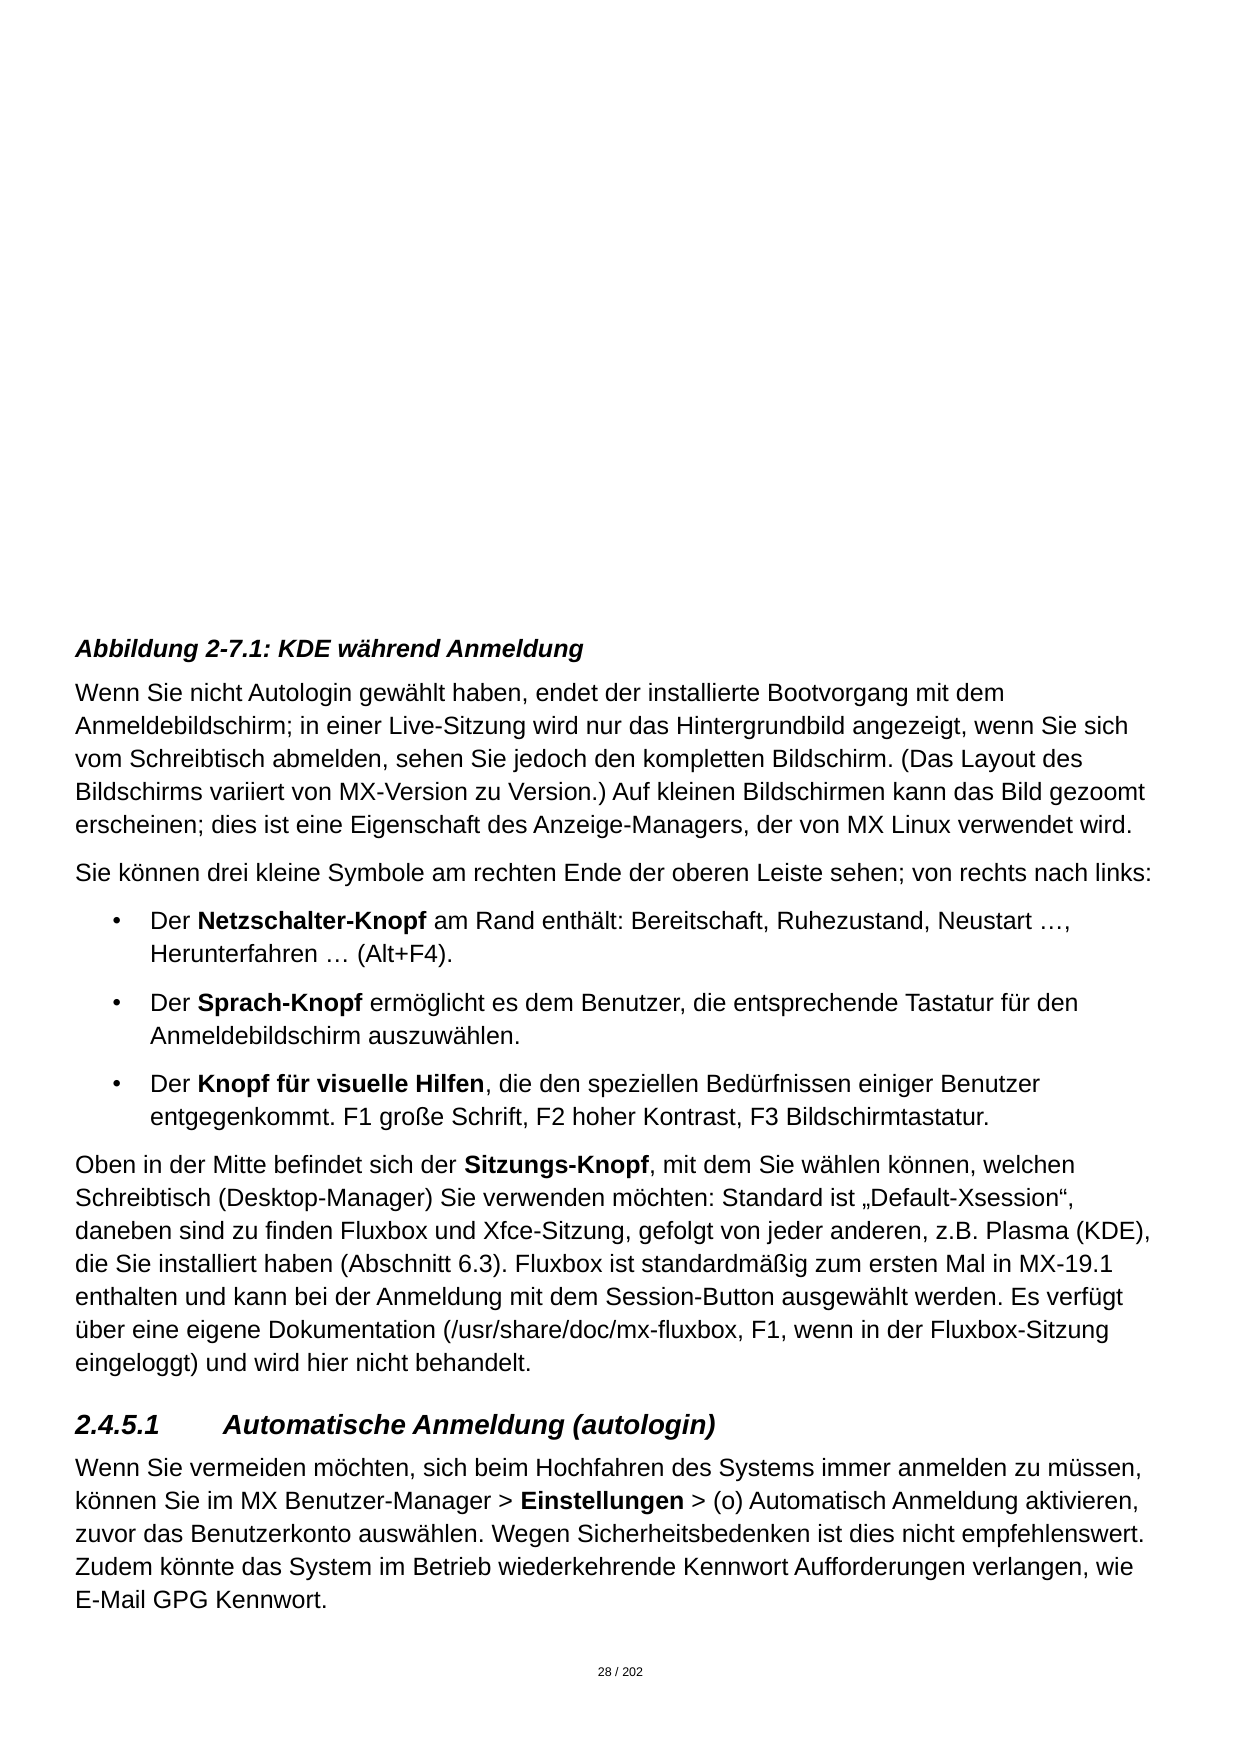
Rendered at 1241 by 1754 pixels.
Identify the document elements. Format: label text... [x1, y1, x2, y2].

text Wenn Sie vermeiden möchten, sich beim Hochfahren des Systems immer anmelden zu müssen, können Sie im MX Benutzer-Manager > Einstellungen > (o) Automatisch Anmeldung aktivieren, zuvor das Benutzerkonto auswählen. Wegen Sicherheitsbedenken ist dies nicht empfehlenswert. Zudem könnte das System im Betrieb wiederkehrende Kennwort Aufforderungen verlangen, wie E-Mail GPG Kennwort. [75, 1453, 1166, 1614]
text Sie können drei kleine Symbole am rechten Ende der oberen Leiste sehen; von rechts nach links: [75, 858, 1166, 887]
text Abbildung 2-7.1: KDE während Anmeldung [75, 75, 1166, 663]
text Oben in der Mitte befindet sich der Sitzungs-Knopf, mit dem Sie wählen können, welchen Schreibtisch (Desktop-Manager) Sie verwenden möchten: Standard ist „Default-Xsession“, daneben sind zu finden Fluxbox und Xfce-Sitzung, gefolgt von jeder anderen, z.B. Plasma (KDE), die Sie installiert haben (Abschnitt 6.3). Fluxbox ist standardmäßig zum ersten Mal in MX-19.1 enthalten und kann bei der Anmeldung mit dem Session-Button ausgewählt werden. Es verfügt über eine eigene Dokumentation (/usr/share/doc/mx-fluxbox, F1, wenn in der Fluxbox-Sitzung eingeloggt) und wird hier nicht behandelt. [75, 1150, 1166, 1377]
subtitle Automatische Anmeldung (autologin) [75, 1408, 1166, 1440]
list Der Sprach-Knopf ermöglicht es dem Benutzer, die entsprechende Tastatur für den Anmeldebildschirm auszuwählen. [112, 987, 1166, 1049]
list Der Knopf für visuelle Hilfen, die den speziellen Bedürfnissen einiger Benutzer entgegenkommt. F1 große Schrift, F2 hoher Kontrast, F3 Bildschirmtastatur. [112, 1069, 1166, 1131]
text Wenn Sie nicht Autologin gewählt haben, endet der installierte Bootvorgang mit dem Anmeldebildschirm; in einer Live-Sitzung wird nur das Hintergrundbild angezeigt, wenn Sie sich vom Schreibtisch abmelden, sehen Sie jedoch den kompletten Bildschirm. (Das Layout des Bildschirms variiert von MX-Version zu Version.) Auf kleinen Bildschirmen kann das Bild gezoomt erscheinen; dies ist eine Eigenschaft des Anzeige-Managers, der von MX Linux verwendet wird. [75, 678, 1166, 839]
list Der Netzschalter-Knopf am Rand enthält: Bereitschaft, Ruhezustand, Neustart …, Herunterfahren … (Alt+F4). [112, 906, 1166, 968]
